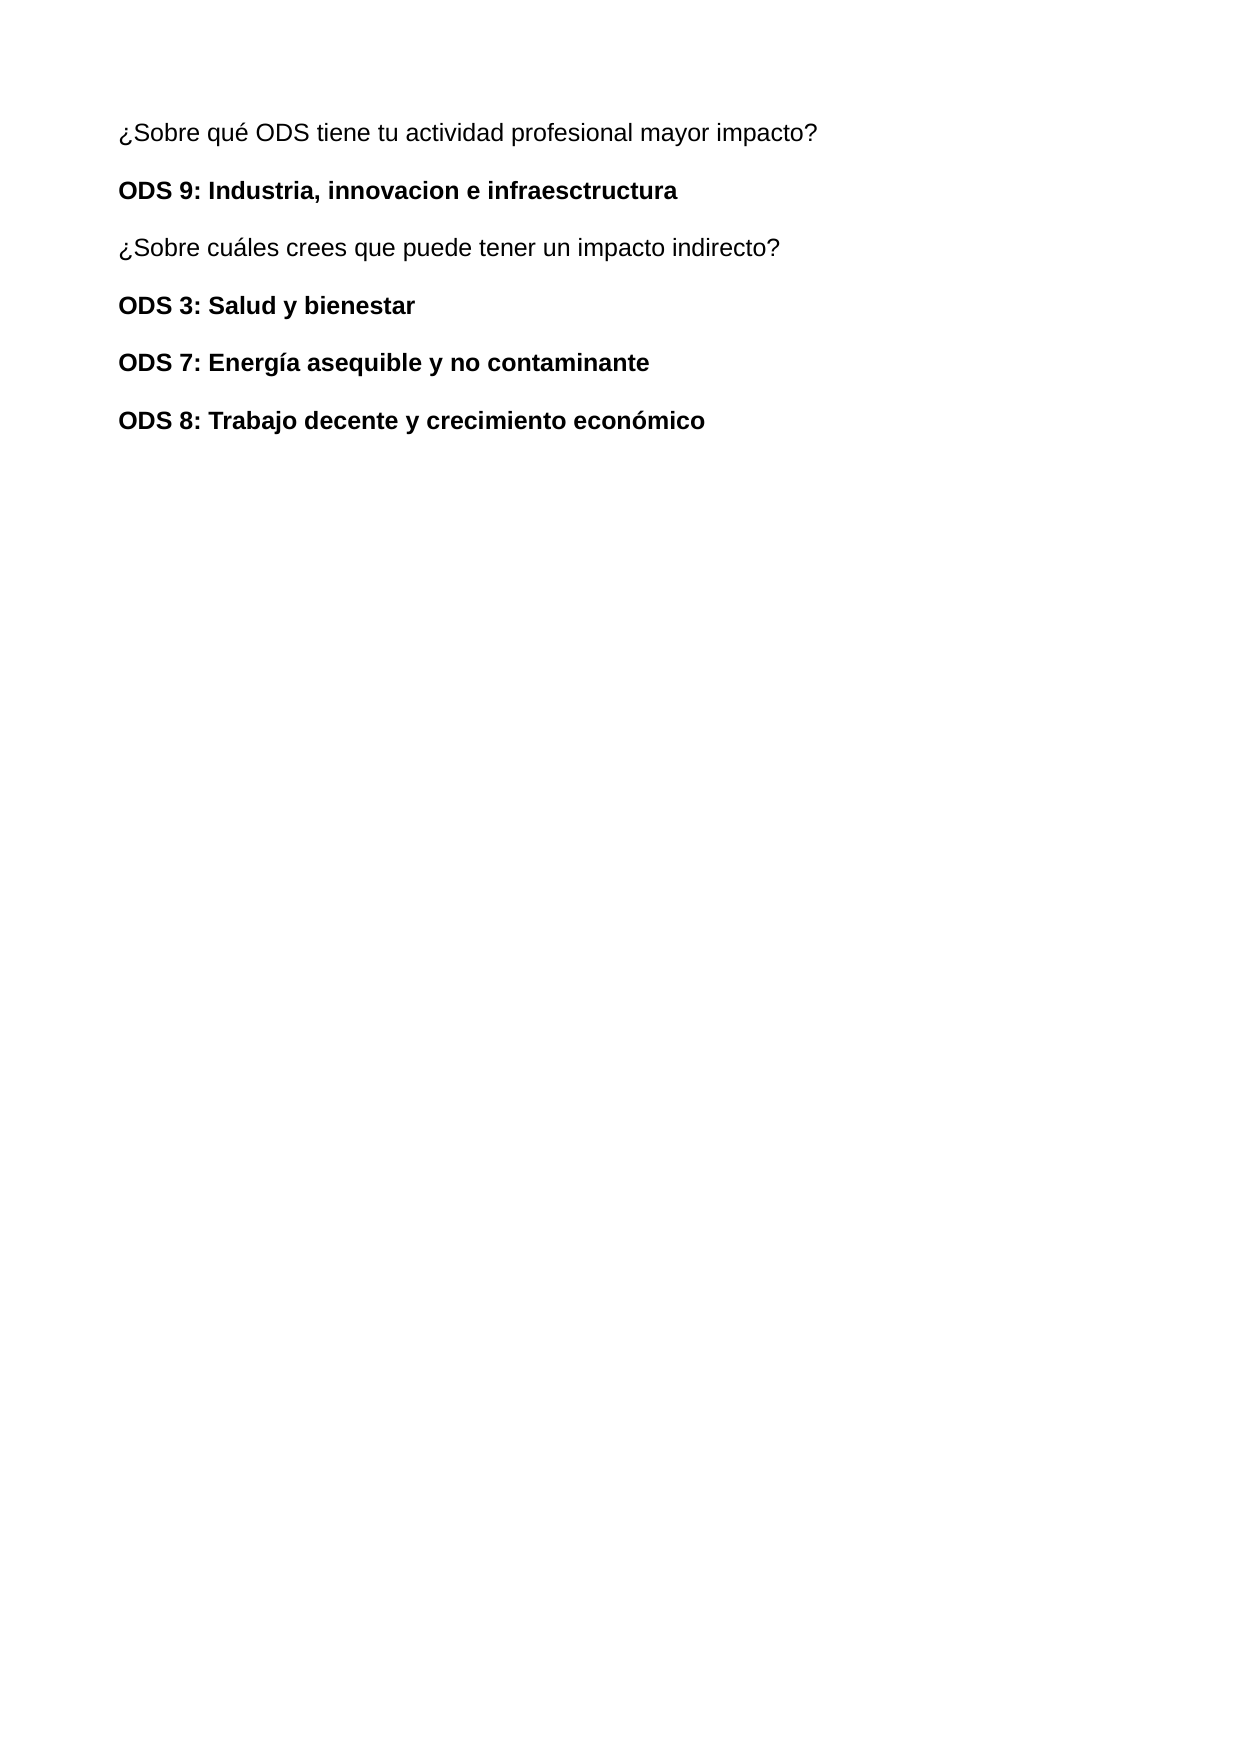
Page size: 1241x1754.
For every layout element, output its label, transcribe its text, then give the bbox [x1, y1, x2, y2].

text ¿Sobre qué ODS tiene tu actividad profesional mayor impacto? [118, 118, 1122, 147]
text ODS 3: Salud y bienestar [118, 291, 1122, 319]
text ODS 8: Trabajo decente y crecimiento económico [118, 406, 1122, 434]
text ODS 9: Industria, innovacion e infraesctructura [118, 176, 1122, 204]
text ¿Sobre cuáles crees que puede tener un impacto indirecto? [118, 233, 1122, 262]
text ODS 7: Energía asequible y no contaminante [118, 348, 1122, 377]
